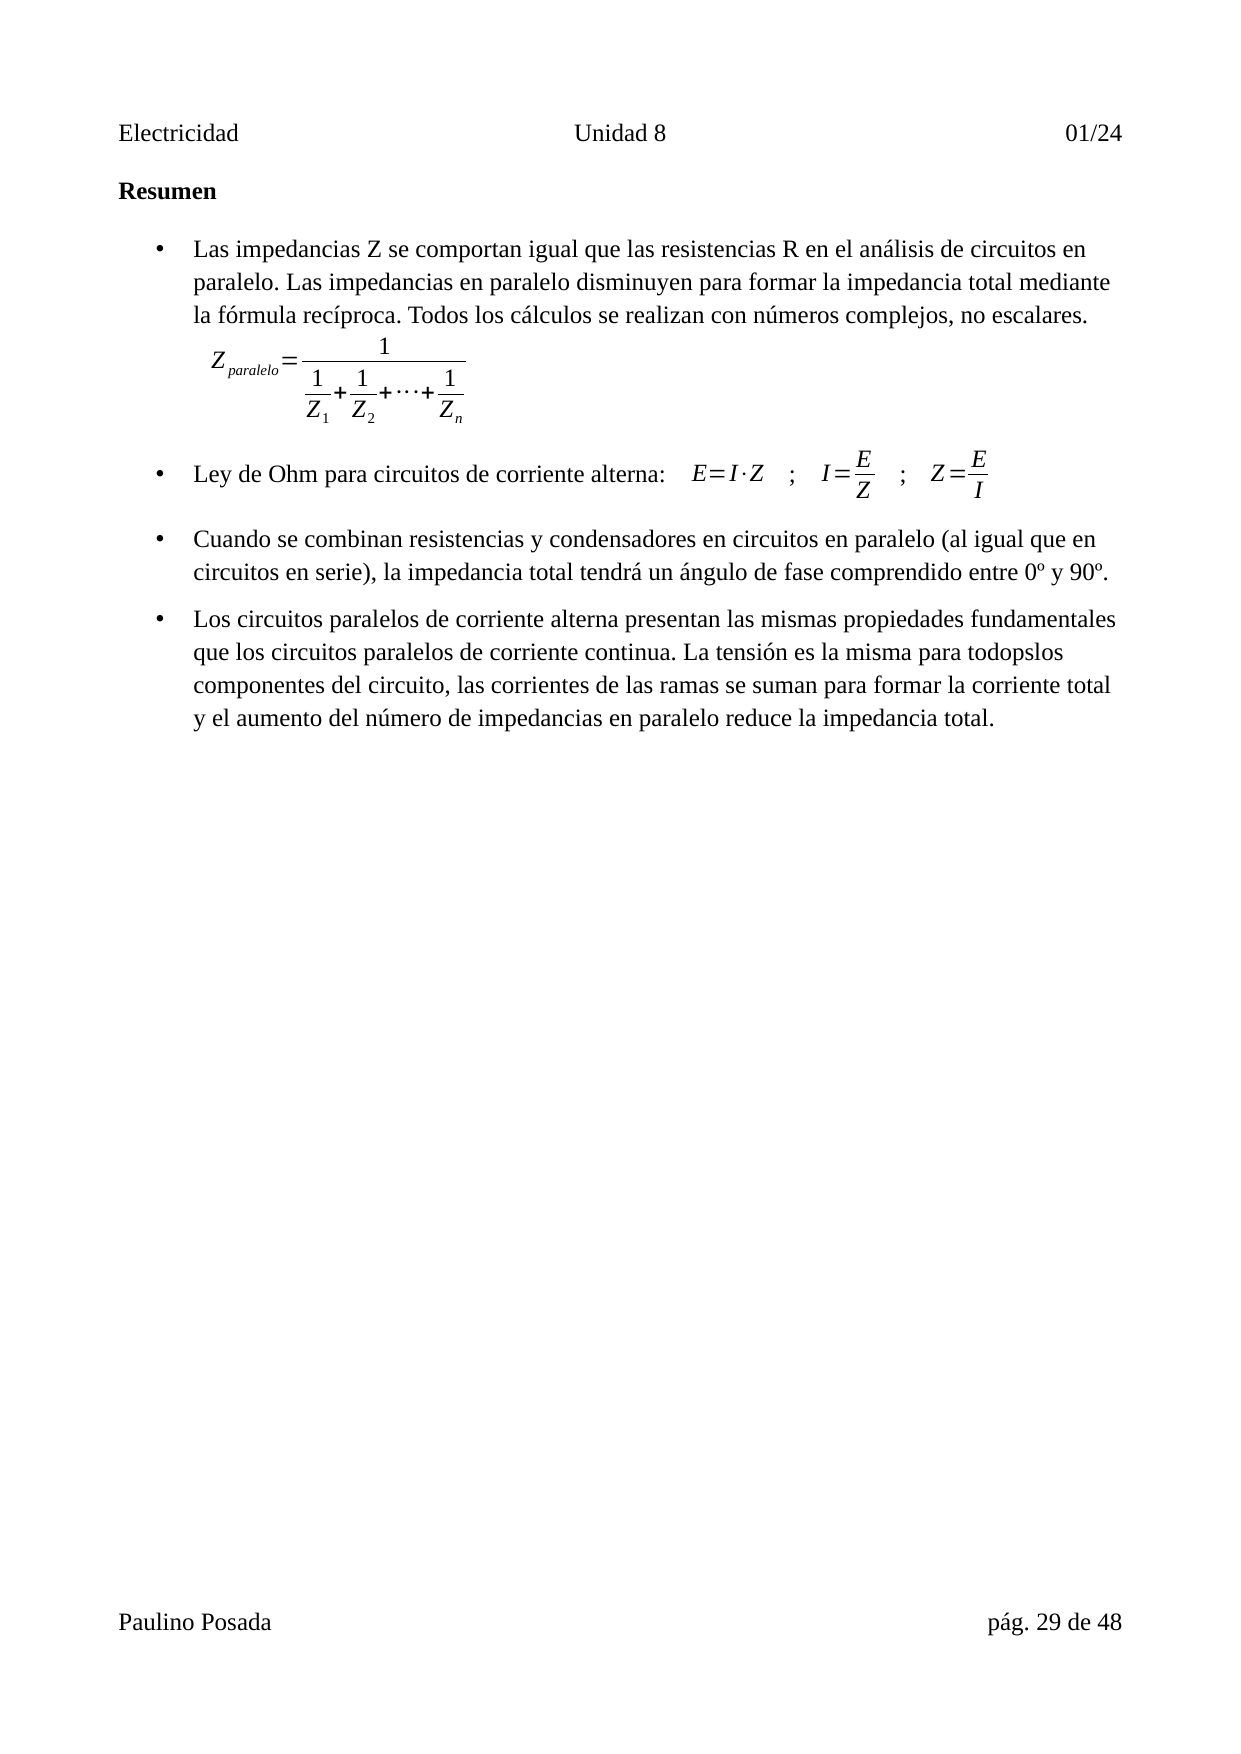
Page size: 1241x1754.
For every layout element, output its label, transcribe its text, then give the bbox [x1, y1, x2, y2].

list Las impedancias Z se comportan igual que las resistencias R en el análisis de circuitos en paralelo. Las impedancias en paralelo disminuyen para formar la impedancia total mediante la fórmula recíproca. Todos los cálculos se realizan con números complejos, no escalares. [156, 234, 1122, 427]
list Los circuitos paralelos de corriente alterna presentan las mismas propiedades fundamentales que los circuitos paralelos de corriente continua. La tensión es la misma para todopslos componentes del circuito, las corrientes de las ramas se suman para formar la corriente total y el aumento del número de impedancias en paralelo reduce la impedancia total. [156, 604, 1122, 732]
list Ley de Ohm para circuitos de corriente alterna: ; ; [156, 446, 1122, 505]
text Resumen [118, 176, 1122, 205]
list Cuando se combinan resistencias y condensadores en circuitos en paralelo (al igual que en circuitos en serie), la impedancia total tendrá un ángulo de fase comprendido entre 0º y 90º. [156, 524, 1122, 585]
